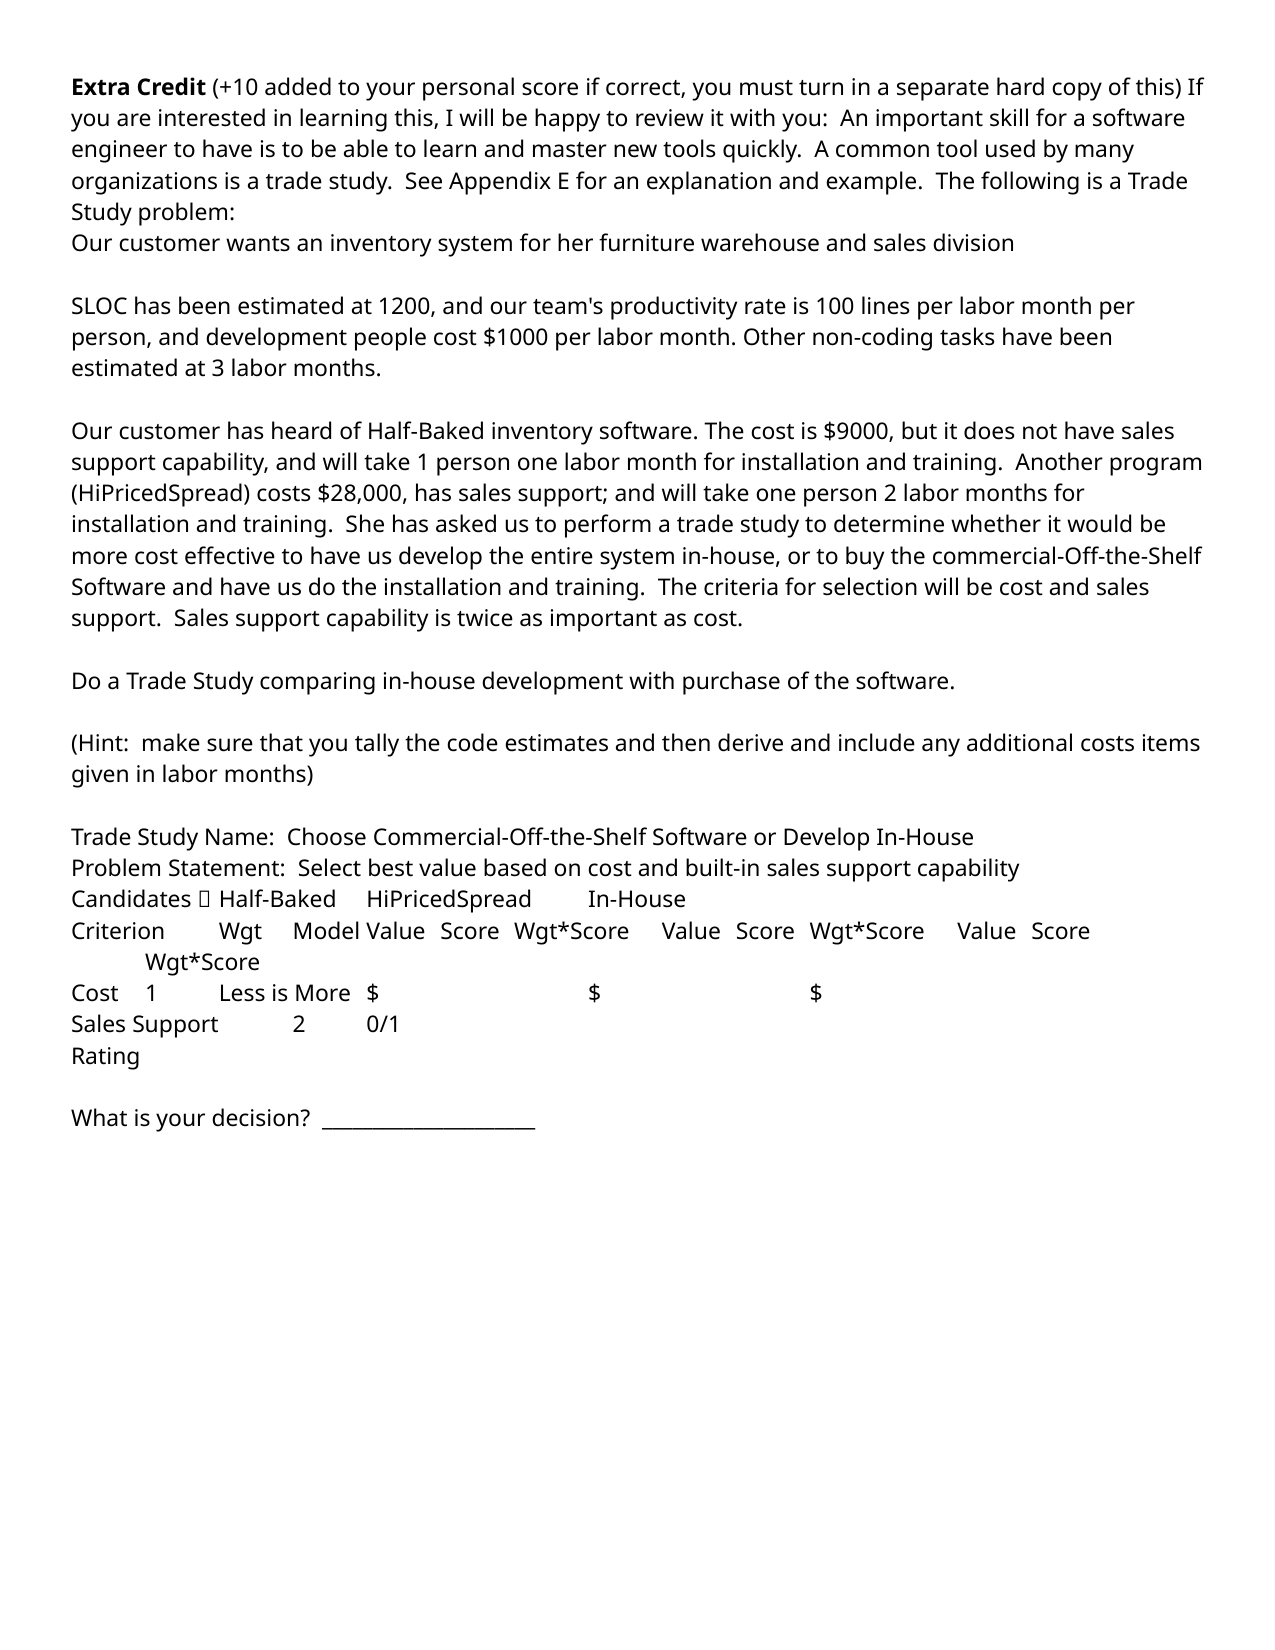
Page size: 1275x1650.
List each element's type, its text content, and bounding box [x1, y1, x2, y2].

text Extra Credit (+10 added to your personal score if correct, you must turn in a separate hard copy of this) If you are interested in learning this, I will be happy to review it with you: An important skill for a software engineer to have is to be able to learn and master new tools quickly. A common tool used by many organizations is a trade study. See Appendix E for an explanation and example. The following is a Trade Study problem: [71, 71, 1204, 227]
text Sales Support 2 0/1 [71, 1008, 1204, 1039]
text What is your decision? _____________________ [71, 1102, 1204, 1133]
text Cost 1 Less is More $ $ $ [71, 977, 1204, 1008]
text Candidates  Half-Baked HiPricedSpread In-House [71, 883, 1204, 914]
text Criterion Wgt Model Value Score Wgt*Score Value Score Wgt*Score Value Score Wgt*Score [71, 914, 1204, 977]
text Rating [71, 1039, 1204, 1071]
text Trade Study Name: Choose Commercial-Off-the-Shelf Software or Develop In-House [71, 821, 1204, 852]
text (Hint: make sure that you tally the code estimates and then derive and include any additional costs items given in labor months) [71, 727, 1204, 789]
text Our customer wants an inventory system for her furniture warehouse and sales division [71, 227, 1204, 258]
text Problem Statement: Select best value based on cost and built-in sales support capability [71, 852, 1204, 883]
text Do a Trade Study comparing in-house development with purchase of the software. [71, 664, 1204, 696]
text Our customer has heard of Half-Baked inventory software. The cost is $9000, but it does not have sales support capability, and will take 1 person one labor month for installation and training. Another program (HiPricedSpread) costs $28,000, has sales support; and will take one person 2 labor months for installation and training. She has asked us to perform a trade study to determine whether it would be more cost effective to have us develop the entire system in-house, or to buy the commercial-Off-the-Shelf Software and have us do the installation and training. The criteria for selection will be cost and sales support. Sales support capability is twice as important as cost. [71, 414, 1204, 633]
text SLOC has been estimated at 1200, and our team's productivity rate is 100 lines per labor month per person, and development people cost $1000 per labor month. Other non-coding tasks have been estimated at 3 labor months. [71, 289, 1204, 383]
